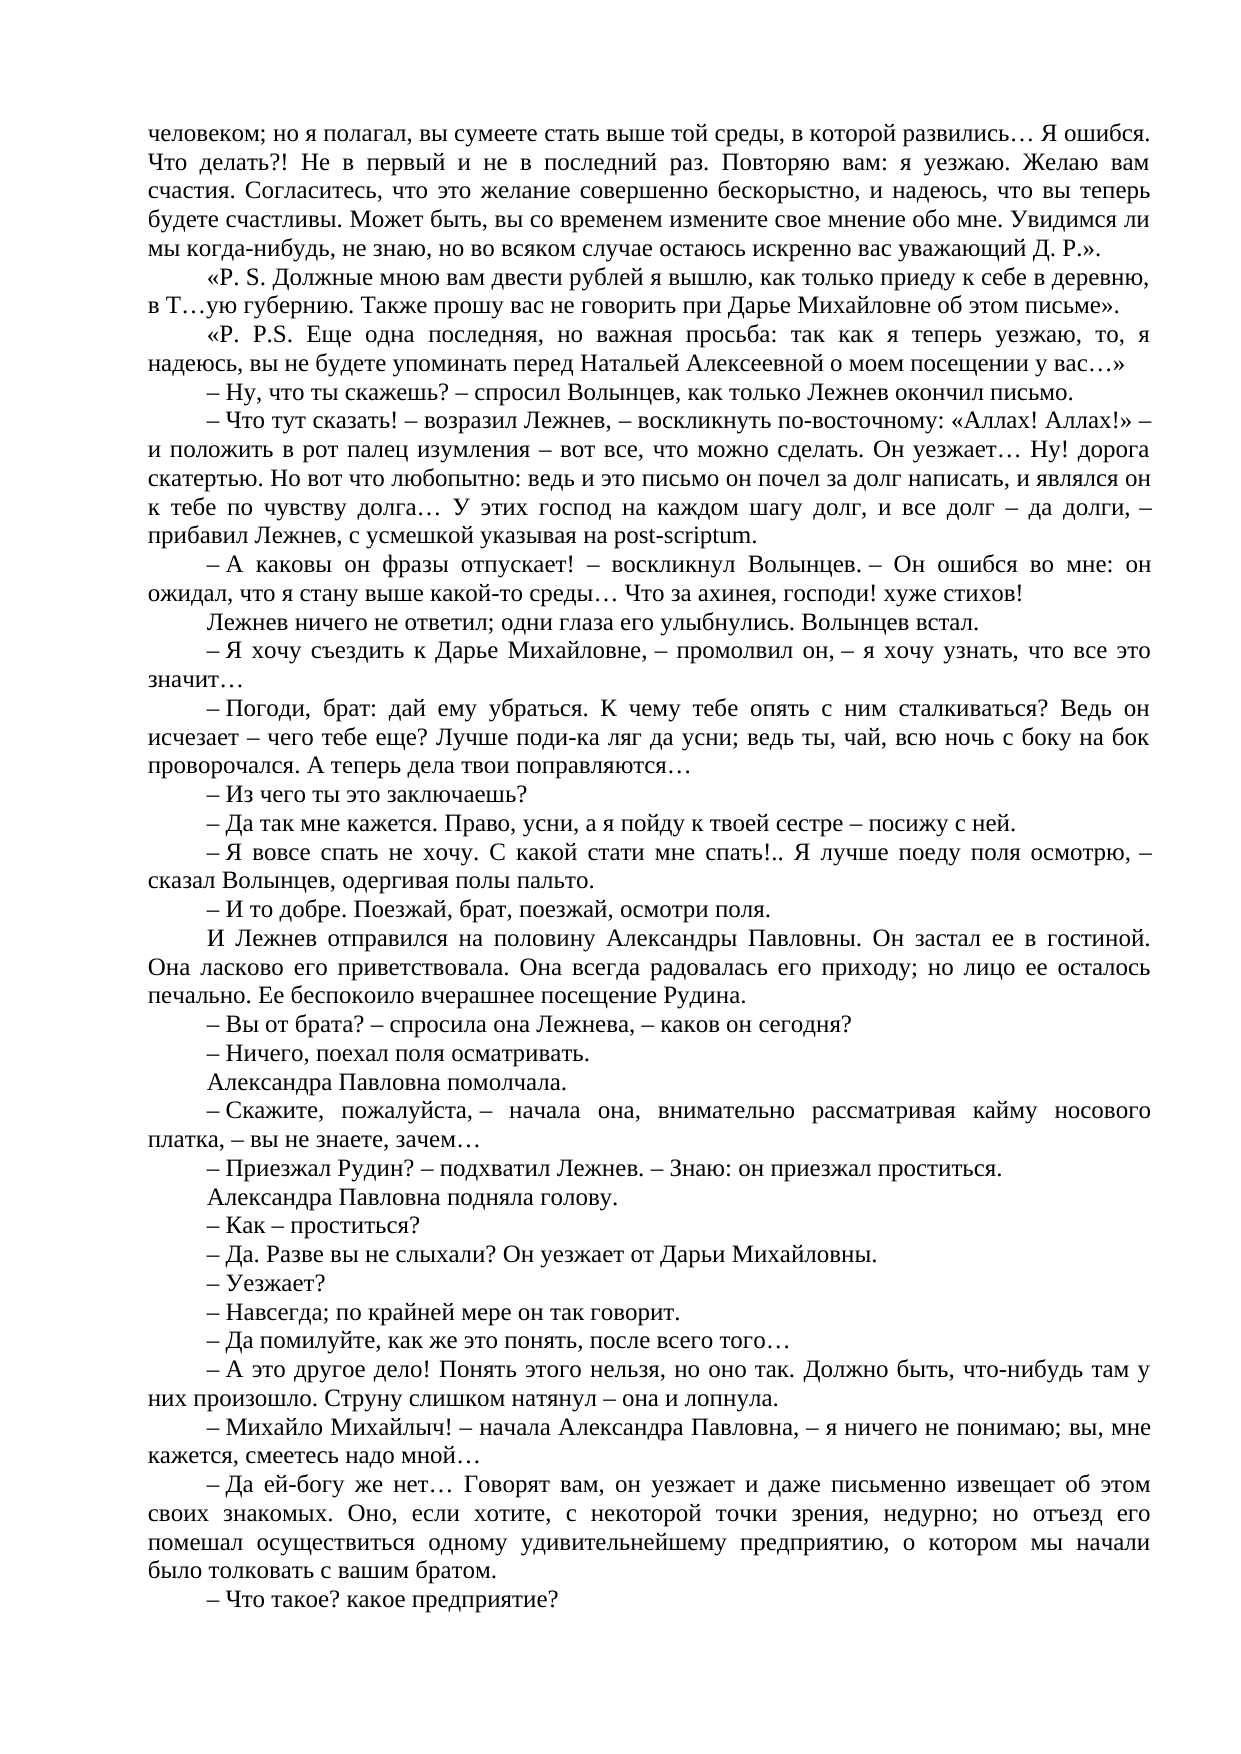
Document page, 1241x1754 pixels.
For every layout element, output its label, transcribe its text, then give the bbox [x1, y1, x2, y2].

text – Михайло Михайлыч! – начала Александра Павловна, – я ничего не понимаю; вы, мне кажется, смеетесь надо мной… [148, 1412, 1152, 1469]
text И Лежнев отправился на половину Александры Павловны. Он застал ее в гостиной. Она ласково его приветствовала. Она всегда радовалась его приходу; но лицо ее осталось печально. Ее беспокоило вчерашнее посещение Рудина. [148, 923, 1152, 1009]
text «Р. S. Должные мною вам двести рублей я вышлю, как только приеду к себе в деревню, в Т…ую губернию. Также прошу вас не говорить при Дарье Михайловне об этом письме». [148, 262, 1152, 319]
text – А каковы он фразы отпускает! – воскликнул Волынцев. – Он ошибся во мне: он ожидал, что я стану выше какой-то среды… Что за ахинея, господи! хуже стихов! [148, 549, 1152, 607]
text – И то добре. Поезжай, брат, поезжай, осмотри поля. [148, 894, 1152, 923]
text Александра Павловна помолчала. [148, 1067, 1152, 1096]
text – Уезжает? [148, 1268, 1152, 1297]
text – Что такое? какое предприятие? [148, 1584, 1152, 1613]
text – Скажите, пожалуйста, – начала она, внимательно рассматривая кайму носового платка, – вы не знаете, зачем… [148, 1096, 1152, 1153]
text – Как – проститься? [148, 1211, 1152, 1239]
text человеком; но я полагал, вы сумеете стать выше той среды, в которой развились… Я ошибся. Что делать?! Не в первый и не в последний раз. Повторяю вам: я уезжаю. Желаю вам счастия. Согласитесь, что это желание совершенно бескорыстно, и надеюсь, что вы теперь будете счастливы. Может быть, вы со временем измените свое мнение обо мне. Увидимся ли мы когда-нибудь, не знаю, но во всяком случае остаюсь искренно вас уважающий Д. Р.». [148, 118, 1152, 262]
text Александра Павловна подняла голову. [148, 1182, 1152, 1211]
text «Р. Р.S. Еще одна последняя, но важная просьба: так как я теперь уезжаю, то, я надеюсь, вы не будете упоминать перед Натальей Алексеевной о моем посещении у вас…» [148, 319, 1152, 377]
text – А это другое дело! Понять этого нельзя, но оно так. Должно быть, что-нибудь там у них произошло. Струну слишком натянул – она и лопнула. [148, 1354, 1152, 1412]
text – Да ей-богу же нет… Говорят вам, он уезжает и даже письменно извещает об этом своих знакомых. Оно, если хотите, с некоторой точки зрения, недурно; но отъезд его помешал осуществиться одному удивительнейшему предприятию, о котором мы начали было толковать с вашим братом. [148, 1469, 1152, 1584]
text – Да. Разве вы не слыхали? Он уезжает от Дарьи Михайловны. [148, 1239, 1152, 1268]
text – Навсегда; по крайней мере он так говорит. [148, 1297, 1152, 1326]
text – Ничего, поехал поля осматривать. [148, 1038, 1152, 1067]
text – Да так мне кажется. Право, усни, а я пойду к твоей сестре – посижу с ней. [148, 808, 1152, 837]
text – Я хочу съездить к Дарье Михайловне, – промолвил он, – я хочу узнать, что все это значит… [148, 636, 1152, 693]
text – Что тут сказать! – возразил Лежнев, – воскликнуть по-восточному: «Аллах! Аллах!» – и положить в рот палец изумления – вот все, что можно сделать. Он уезжает… Ну! дорога скатертью. Но вот что любопытно: ведь и это письмо он почел за долг написать, и являлся он к тебе по чувству долга… У этих господ на каждом шагу долг, и все долг – да долги, – прибавил Лежнев, с усмешкой указывая на post-scriptum. [148, 406, 1152, 549]
text – Ну, что ты скажешь? – спросил Волынцев, как только Лежнев окончил письмо. [148, 377, 1152, 406]
text – Из чего ты это заключаешь? [148, 779, 1152, 808]
text – Я вовсе спать не хочу. С какой стати мне спать!.. Я лучше поеду поля осмотрю, – сказал Волынцев, одергивая полы пальто. [148, 837, 1152, 894]
text Лежнев ничего не ответил; одни глаза его улыбнулись. Волынцев встал. [148, 607, 1152, 636]
text – Приезжал Рудин? – подхватил Лежнев. – Знаю: он приезжал проститься. [148, 1153, 1152, 1182]
text – Вы от брата? – спросила она Лежнева, – каков он сегодня? [148, 1009, 1152, 1038]
text – Да помилуйте, как же это понять, после всего того… [148, 1326, 1152, 1354]
text – Погоди, брат: дай ему убраться. К чему тебе опять с ним сталкиваться? Ведь он исчезает – чего тебе еще? Лучше поди-ка ляг да усни; ведь ты, чай, всю ночь с боку на бок проворочался. А теперь дела твои поправляются… [148, 693, 1152, 779]
